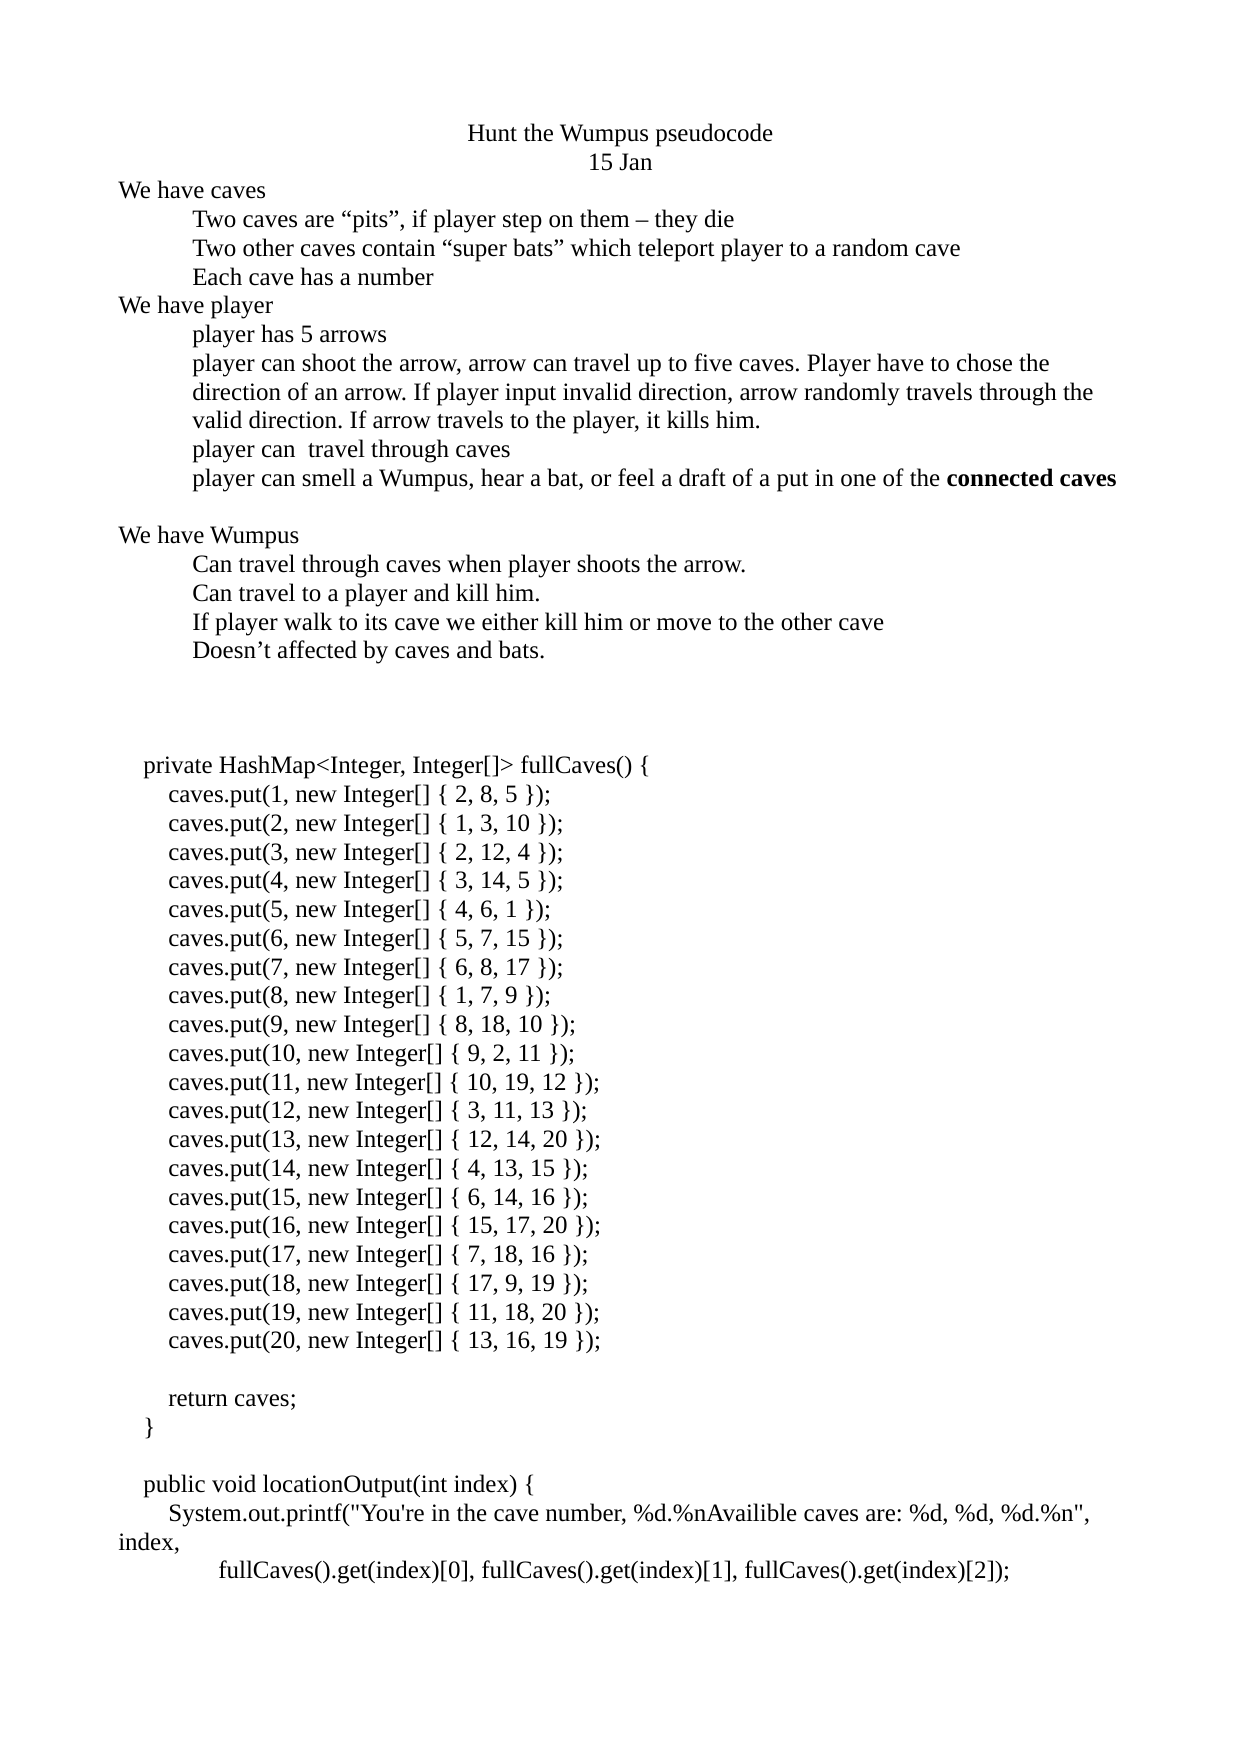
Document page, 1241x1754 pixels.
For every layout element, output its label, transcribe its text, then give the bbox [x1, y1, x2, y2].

text fullCaves().get(index)[0], fullCaves().get(index)[1], fullCaves().get(index)[2]); [118, 1556, 1122, 1584]
text caves.put(19, new Integer[] { 11, 18, 20 }); [118, 1297, 1122, 1326]
text player can smell a Wumpus, hear a bat, or feel a draft of a put in one of the connected caves [118, 463, 1122, 492]
text caves.put(8, new Integer[] { 1, 7, 9 }); [118, 981, 1122, 1009]
text caves.put(5, new Integer[] { 4, 6, 1 }); [118, 894, 1122, 923]
text public void locationOutput(int index) { [118, 1469, 1122, 1498]
text Hunt the Wumpus pseudocode 15 Jan [118, 118, 1122, 176]
text caves.put(9, new Integer[] { 8, 18, 10 }); [118, 1009, 1122, 1038]
text We have caves [118, 176, 1122, 204]
text private HashMap<Integer, Integer[]> fullCaves() { [118, 751, 1122, 779]
text caves.put(11, new Integer[] { 10, 19, 12 }); [118, 1067, 1122, 1096]
text We have player [118, 291, 1122, 319]
text Doesn’t affected by caves and bats. [118, 636, 1122, 664]
text Two caves are “pits”, if player step on them – they die [118, 204, 1122, 233]
text player has 5 arrows [118, 319, 1122, 348]
text Can travel through caves when player shoots the arrow. Can travel to a player and kill him. [118, 549, 1122, 607]
text caves.put(20, new Integer[] { 13, 16, 19 }); [118, 1326, 1122, 1354]
text If player walk to its cave we either kill him or move to the other cave [118, 607, 1122, 636]
text caves.put(12, new Integer[] { 3, 11, 13 }); [118, 1096, 1122, 1124]
text player can shoot the arrow, arrow can travel up to five caves. Player have to chose the direction of an arrow. If player input invalid direction, arrow randomly travels through the [118, 348, 1122, 406]
text Two other caves contain “super bats” which teleport player to a random cave [118, 233, 1122, 262]
text caves.put(15, new Integer[] { 6, 14, 16 }); [118, 1182, 1122, 1211]
text caves.put(18, new Integer[] { 17, 9, 19 }); [118, 1268, 1122, 1297]
text We have Wumpus [118, 521, 1122, 549]
text caves.put(4, new Integer[] { 3, 14, 5 }); [118, 866, 1122, 894]
text caves.put(1, new Integer[] { 2, 8, 5 }); [118, 779, 1122, 808]
text caves.put(10, new Integer[] { 9, 2, 11 }); [118, 1038, 1122, 1067]
text caves.put(14, new Integer[] { 4, 13, 15 }); [118, 1153, 1122, 1182]
text caves.put(7, new Integer[] { 6, 8, 17 }); [118, 952, 1122, 981]
text player can travel through caves [118, 434, 1122, 463]
text System.out.printf("You're in the cave number, %d.%nAvailible caves are: %d, %d, %d.%n", index, [118, 1498, 1122, 1556]
text return caves; [118, 1383, 1122, 1412]
text caves.put(13, new Integer[] { 12, 14, 20 }); [118, 1124, 1122, 1153]
text caves.put(2, new Integer[] { 1, 3, 10 }); [118, 808, 1122, 837]
text } [118, 1412, 1122, 1441]
text caves.put(16, new Integer[] { 15, 17, 20 }); [118, 1211, 1122, 1239]
text caves.put(6, new Integer[] { 5, 7, 15 }); [118, 923, 1122, 952]
text Each cave has a number [118, 262, 1122, 291]
text caves.put(3, new Integer[] { 2, 12, 4 }); [118, 837, 1122, 866]
text caves.put(17, new Integer[] { 7, 18, 16 }); [118, 1239, 1122, 1268]
text valid direction. If arrow travels to the player, it kills him. [118, 406, 1122, 434]
